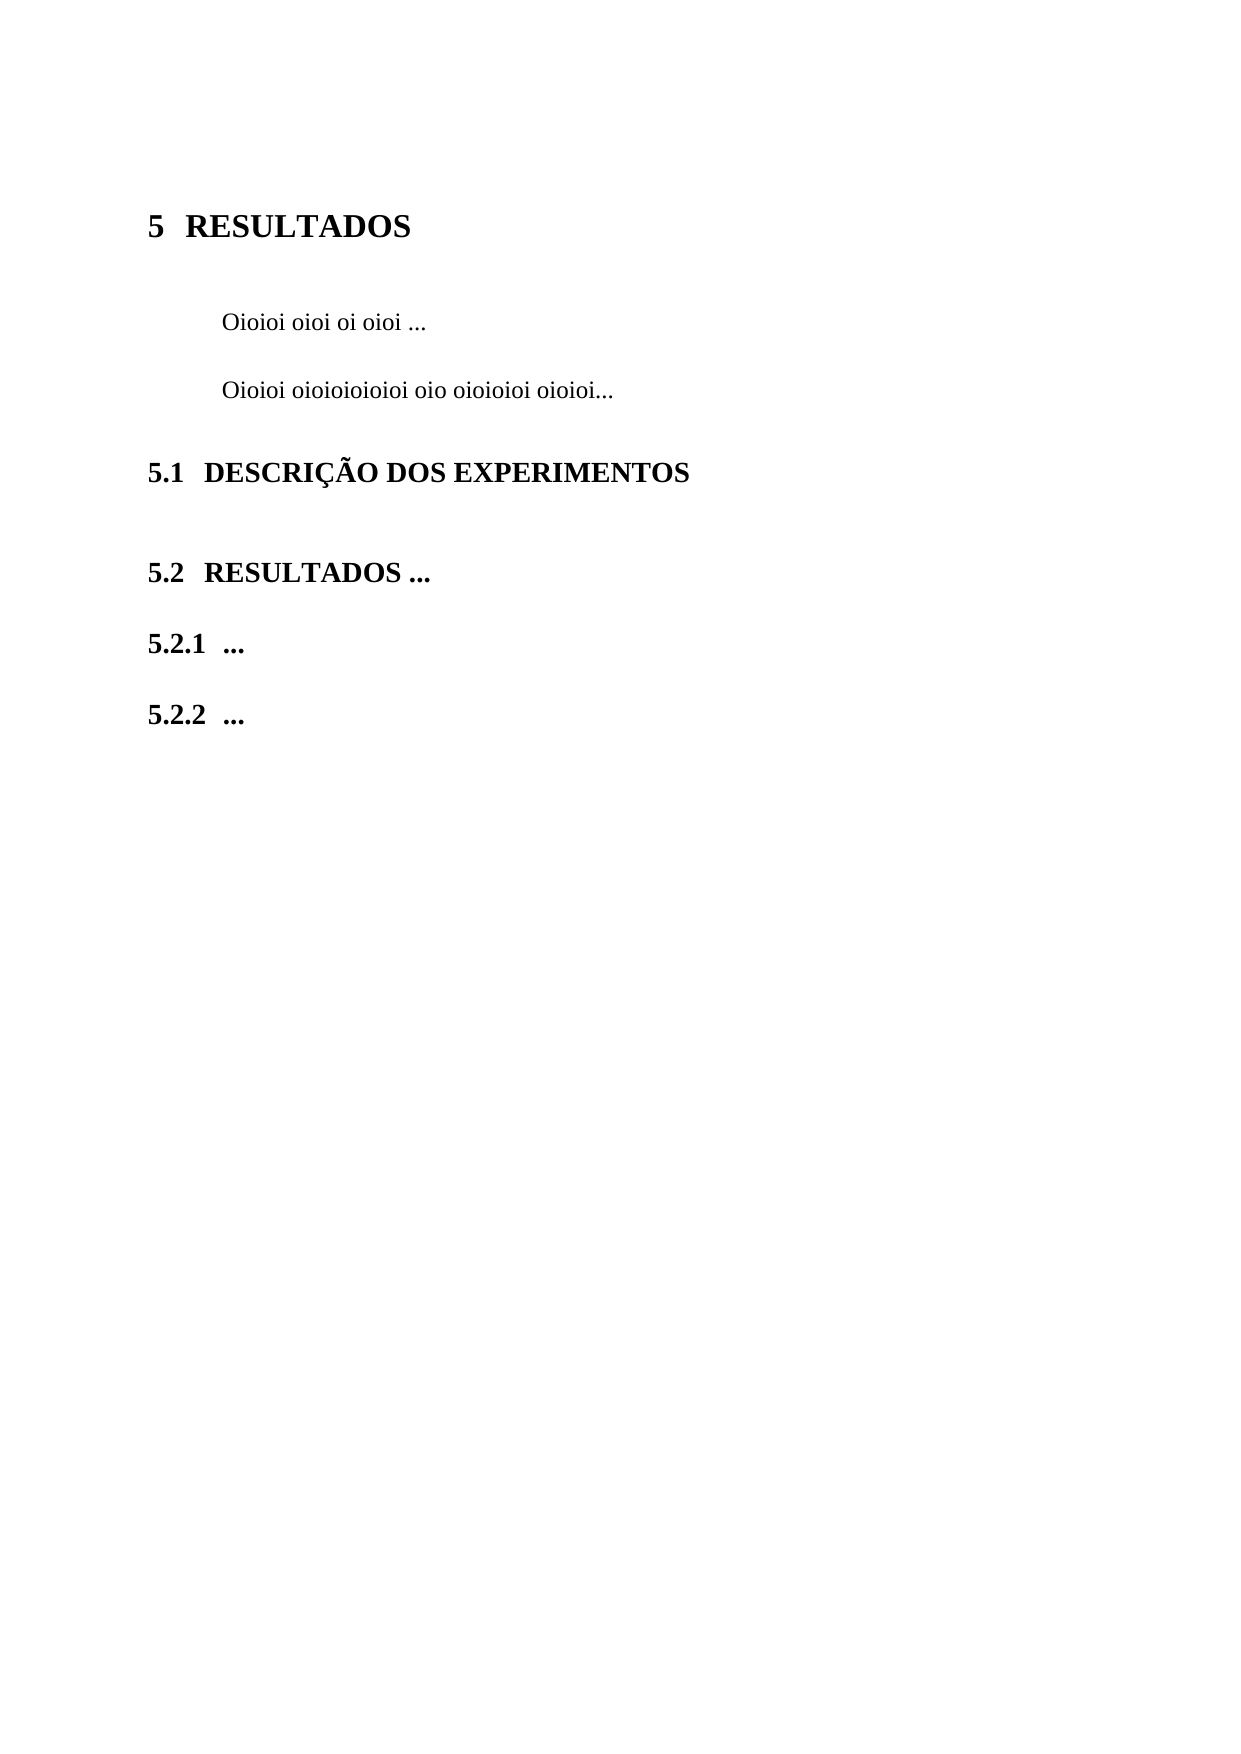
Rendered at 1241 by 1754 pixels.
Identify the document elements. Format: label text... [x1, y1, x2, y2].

text Oioioi oioi oi oioi ... [148, 307, 1152, 336]
subtitle DESCRIÇÃO DOS EXPERIMENTOS [148, 456, 1152, 489]
text Oioioi oioioioioioi oio oioioioi oioioi... [148, 375, 1152, 404]
subtitle RESULTADOS [148, 206, 1152, 244]
subtitle ... [148, 697, 1152, 731]
subtitle RESULTADOS ... [148, 555, 1152, 589]
subtitle ... [148, 626, 1152, 660]
